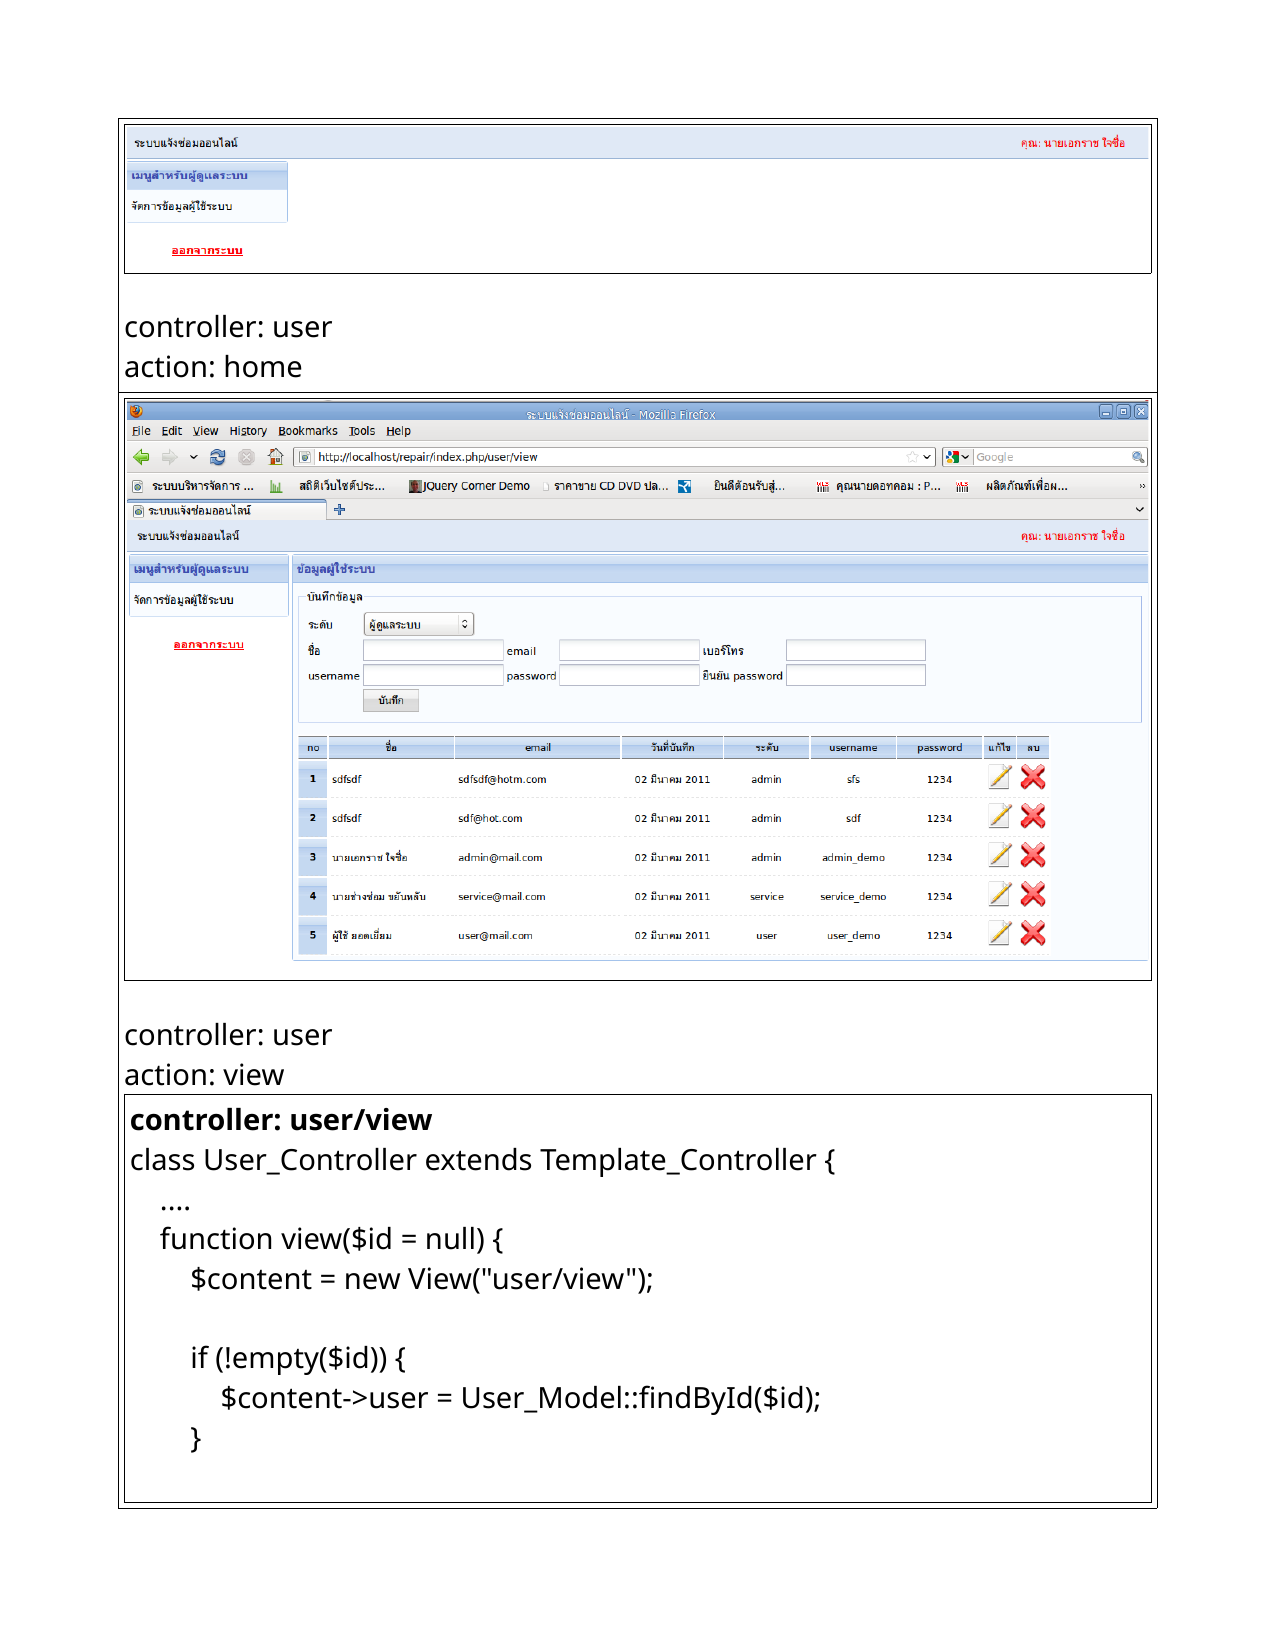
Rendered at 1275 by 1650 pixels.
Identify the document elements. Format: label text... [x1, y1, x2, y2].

table_cell controller: user action: home [119, 119, 1157, 392]
table_cell controller: user action: view [119, 978, 1157, 1508]
table_header controller: user/view class User_Controller extends Template_Controller { .... function view($id = null) { $content = new View("user/view"); if (!empty($id)) { $content->user = User_Model::findById($id); } [125, 1095, 1151, 1502]
picture [127, 400, 1149, 978]
table_cell controller: user action: view [119, 393, 1157, 977]
picture [127, 127, 1149, 271]
